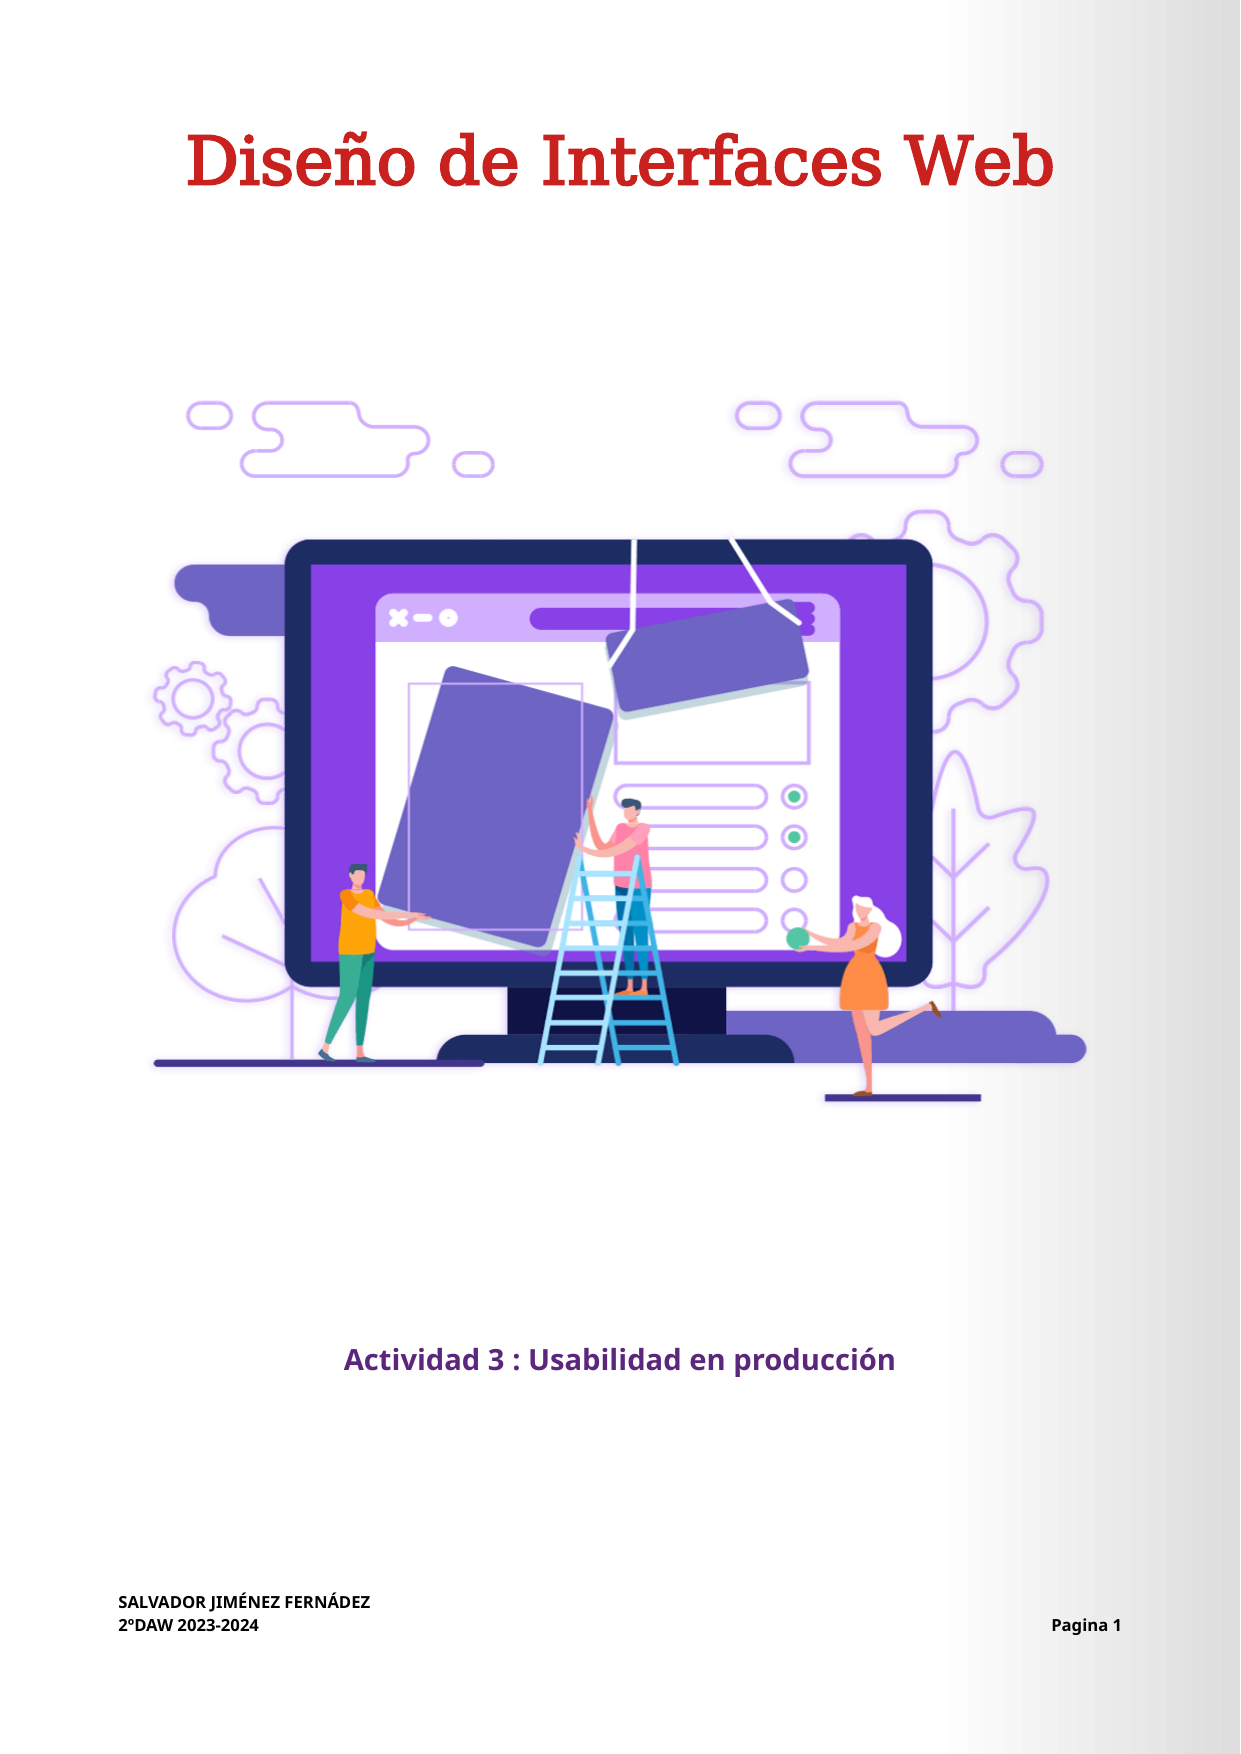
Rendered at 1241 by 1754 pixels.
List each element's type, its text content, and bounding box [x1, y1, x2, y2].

subtitle Actividad 3 : Usabilidad en producción [118, 1339, 1122, 1379]
picture [118, 251, 1123, 1255]
